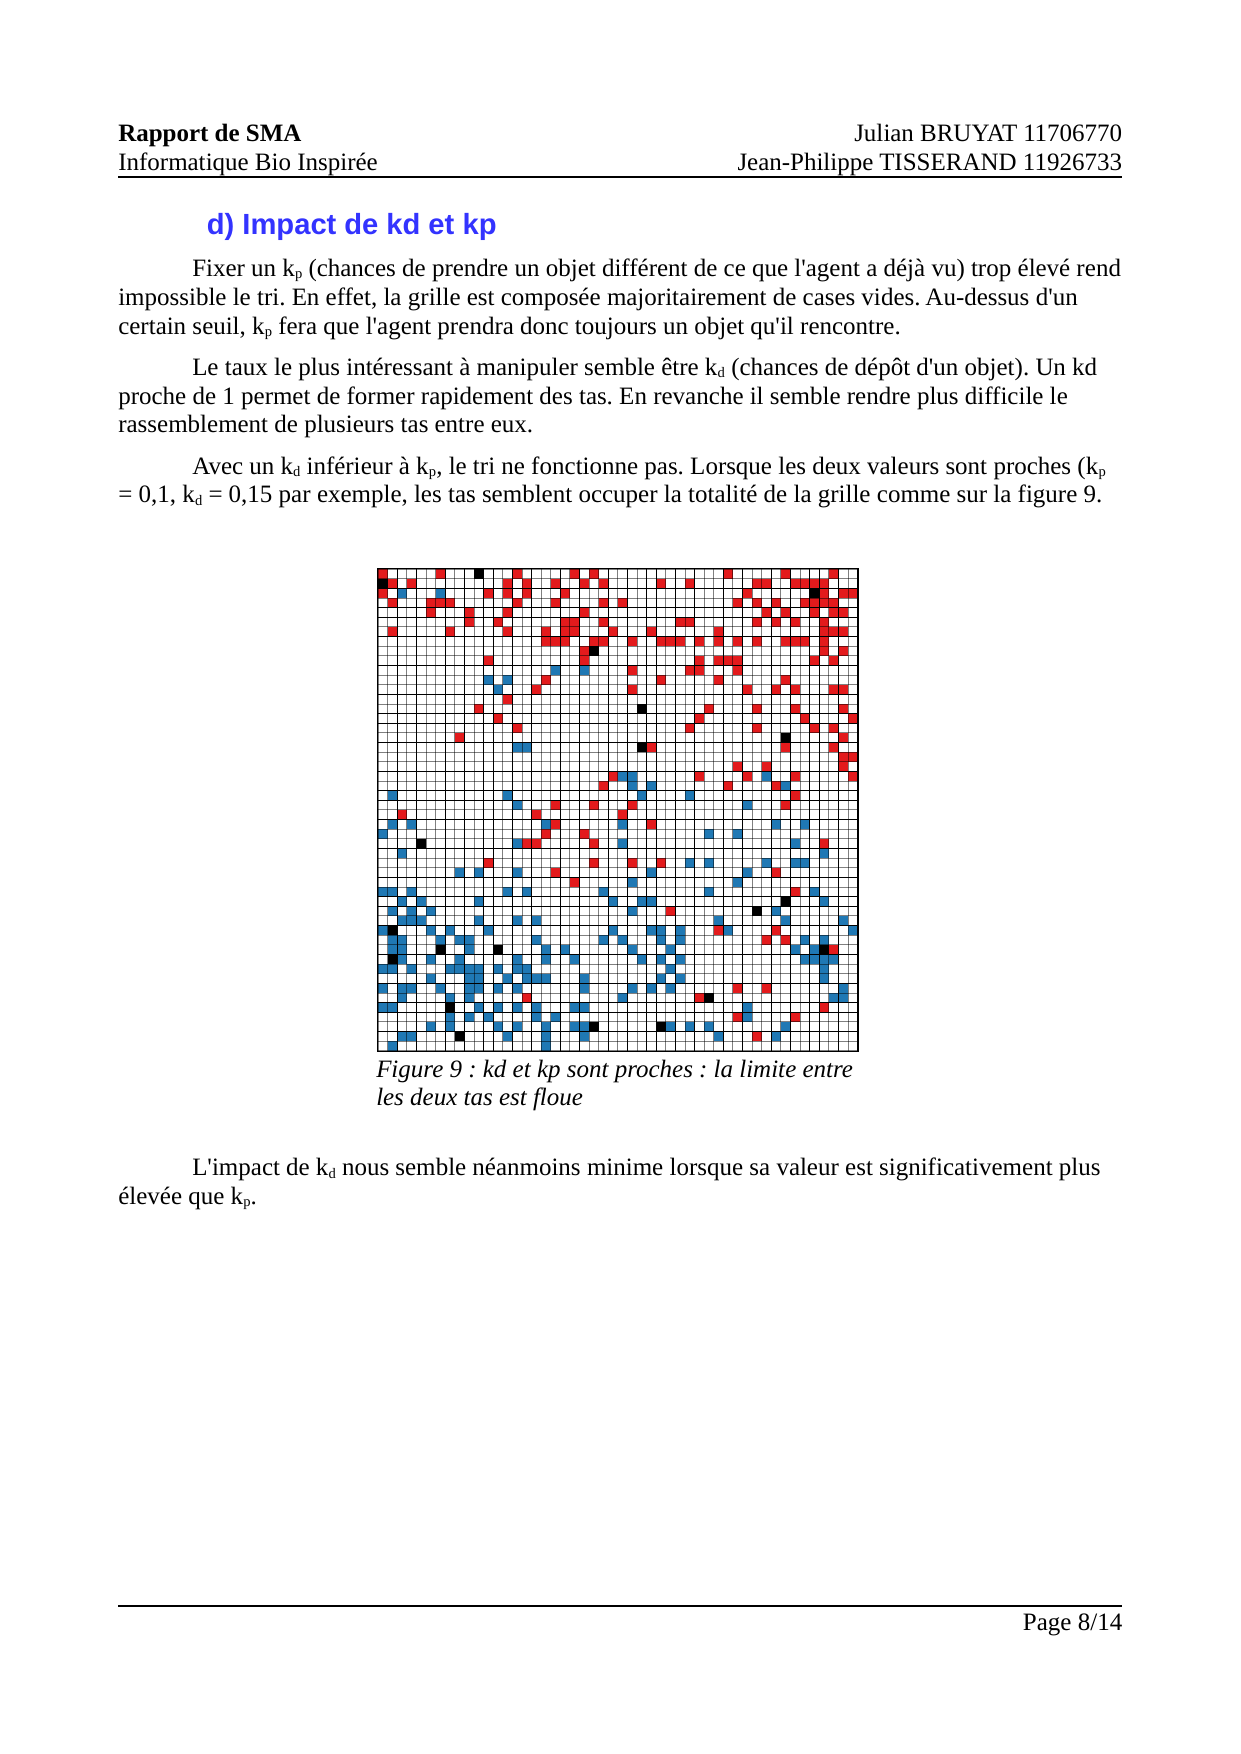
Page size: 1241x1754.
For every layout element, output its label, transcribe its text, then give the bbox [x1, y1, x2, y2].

text Fixer un kp (chances de prendre un objet différent de ce que l'agent a déjà vu) trop élevé rend impossible le tri. En effet, la grille est composée majoritairement de cases vides. Au-dessus d'un certain seuil, kp fera que l'agent prendra donc toujours un objet qu'il rencontre. [118, 253, 1122, 339]
subtitle d) Impact de kd et kp [207, 207, 1122, 241]
text Le taux le plus intéressant à manipuler semble être kd (chances de dépôt d'un objet). Un kd proche de 1 permet de former rapidement des tas. En revanche il semble rendre plus difficile le rassemblement de plusieurs tas entre eux. [118, 352, 1122, 438]
text Figure 9 : kd et kp sont proches : la limite entre les deux tas est floue [376, 1054, 864, 1111]
text Avec un kd inférieur à kp, le tri ne fonctionne pas. Lorsque les deux valeurs sont proches (kp = 0,1, kd = 0,15 par exemple, les tas semblent occuper la totalité de la grille comme sur la figure 9. [118, 451, 1122, 508]
text L'impact de kd nous semble néanmoins minime lorsque sa valeur est significativement plus élevée que kp. [118, 1152, 1122, 1210]
